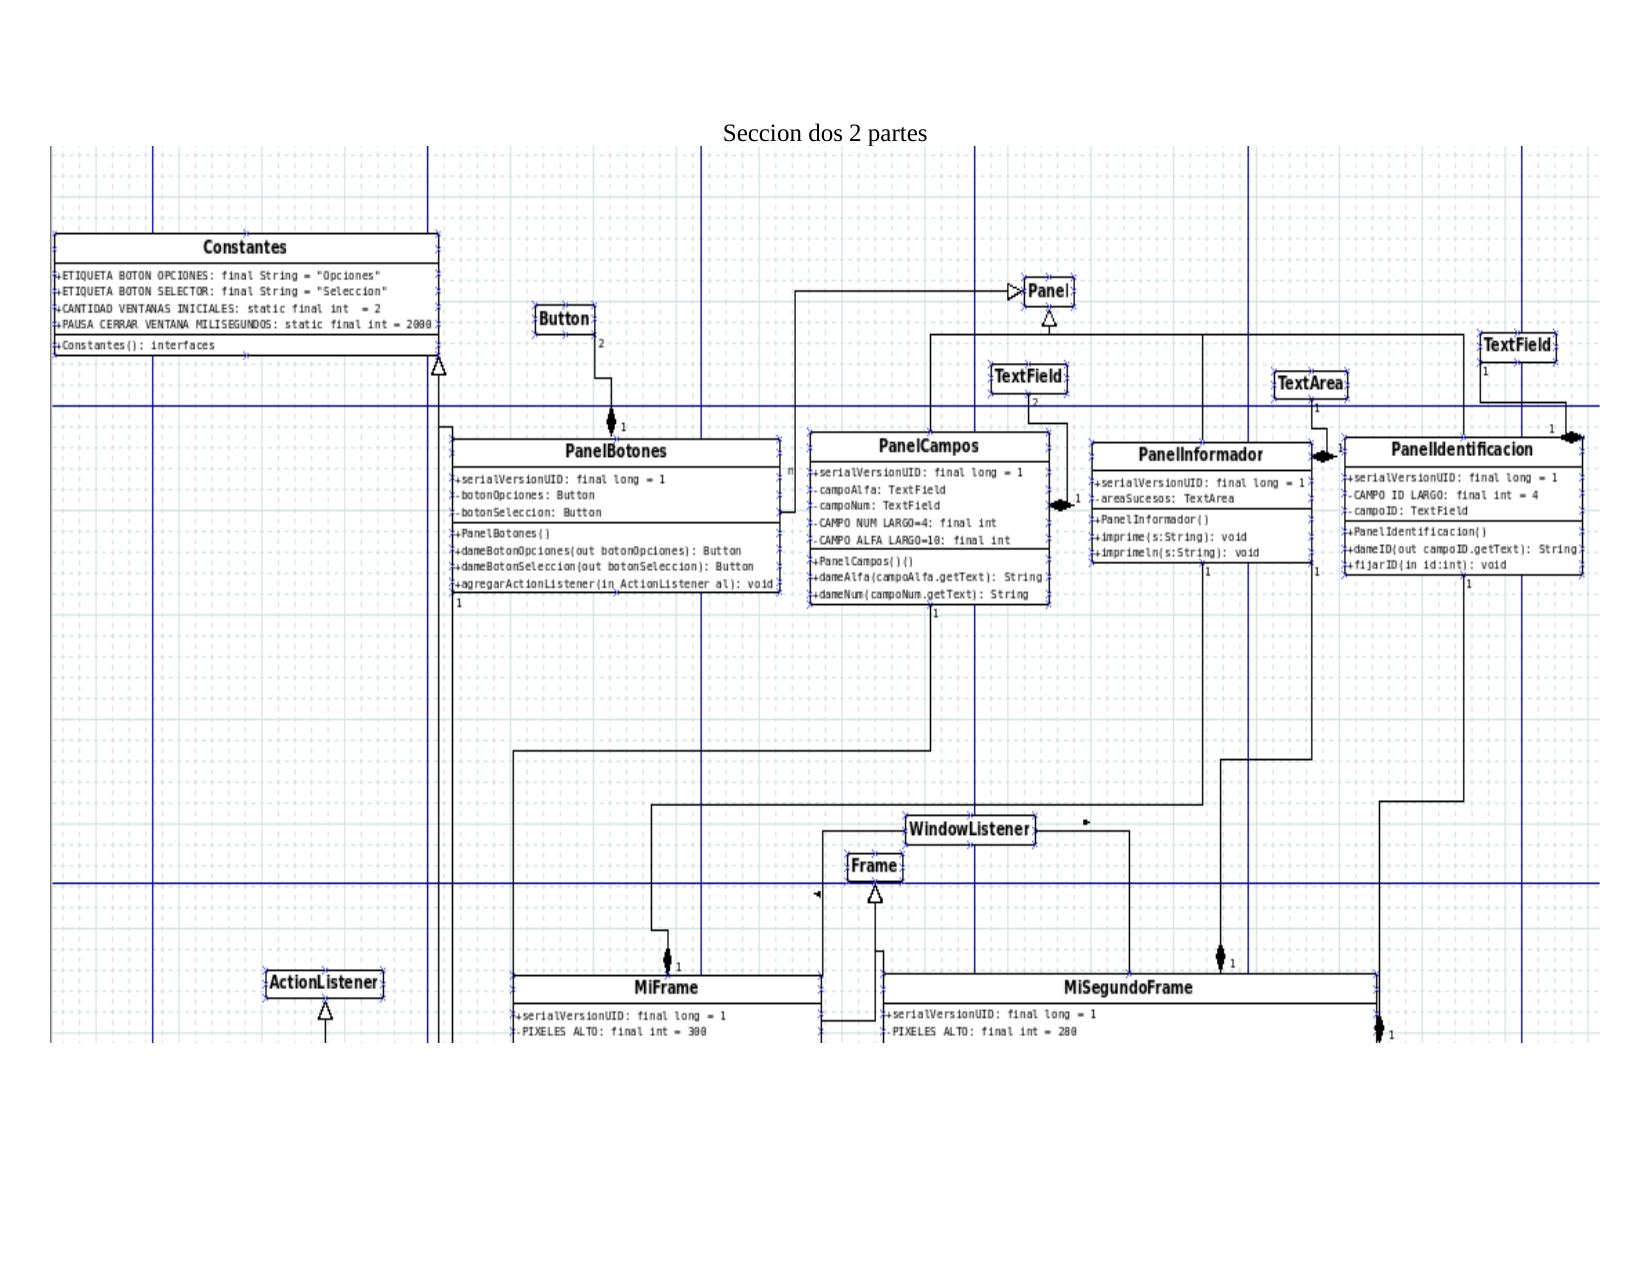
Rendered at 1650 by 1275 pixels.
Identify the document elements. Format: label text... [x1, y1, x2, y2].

text Seccion dos 2 partes [118, 118, 1532, 146]
picture [50, 146, 1600, 1043]
